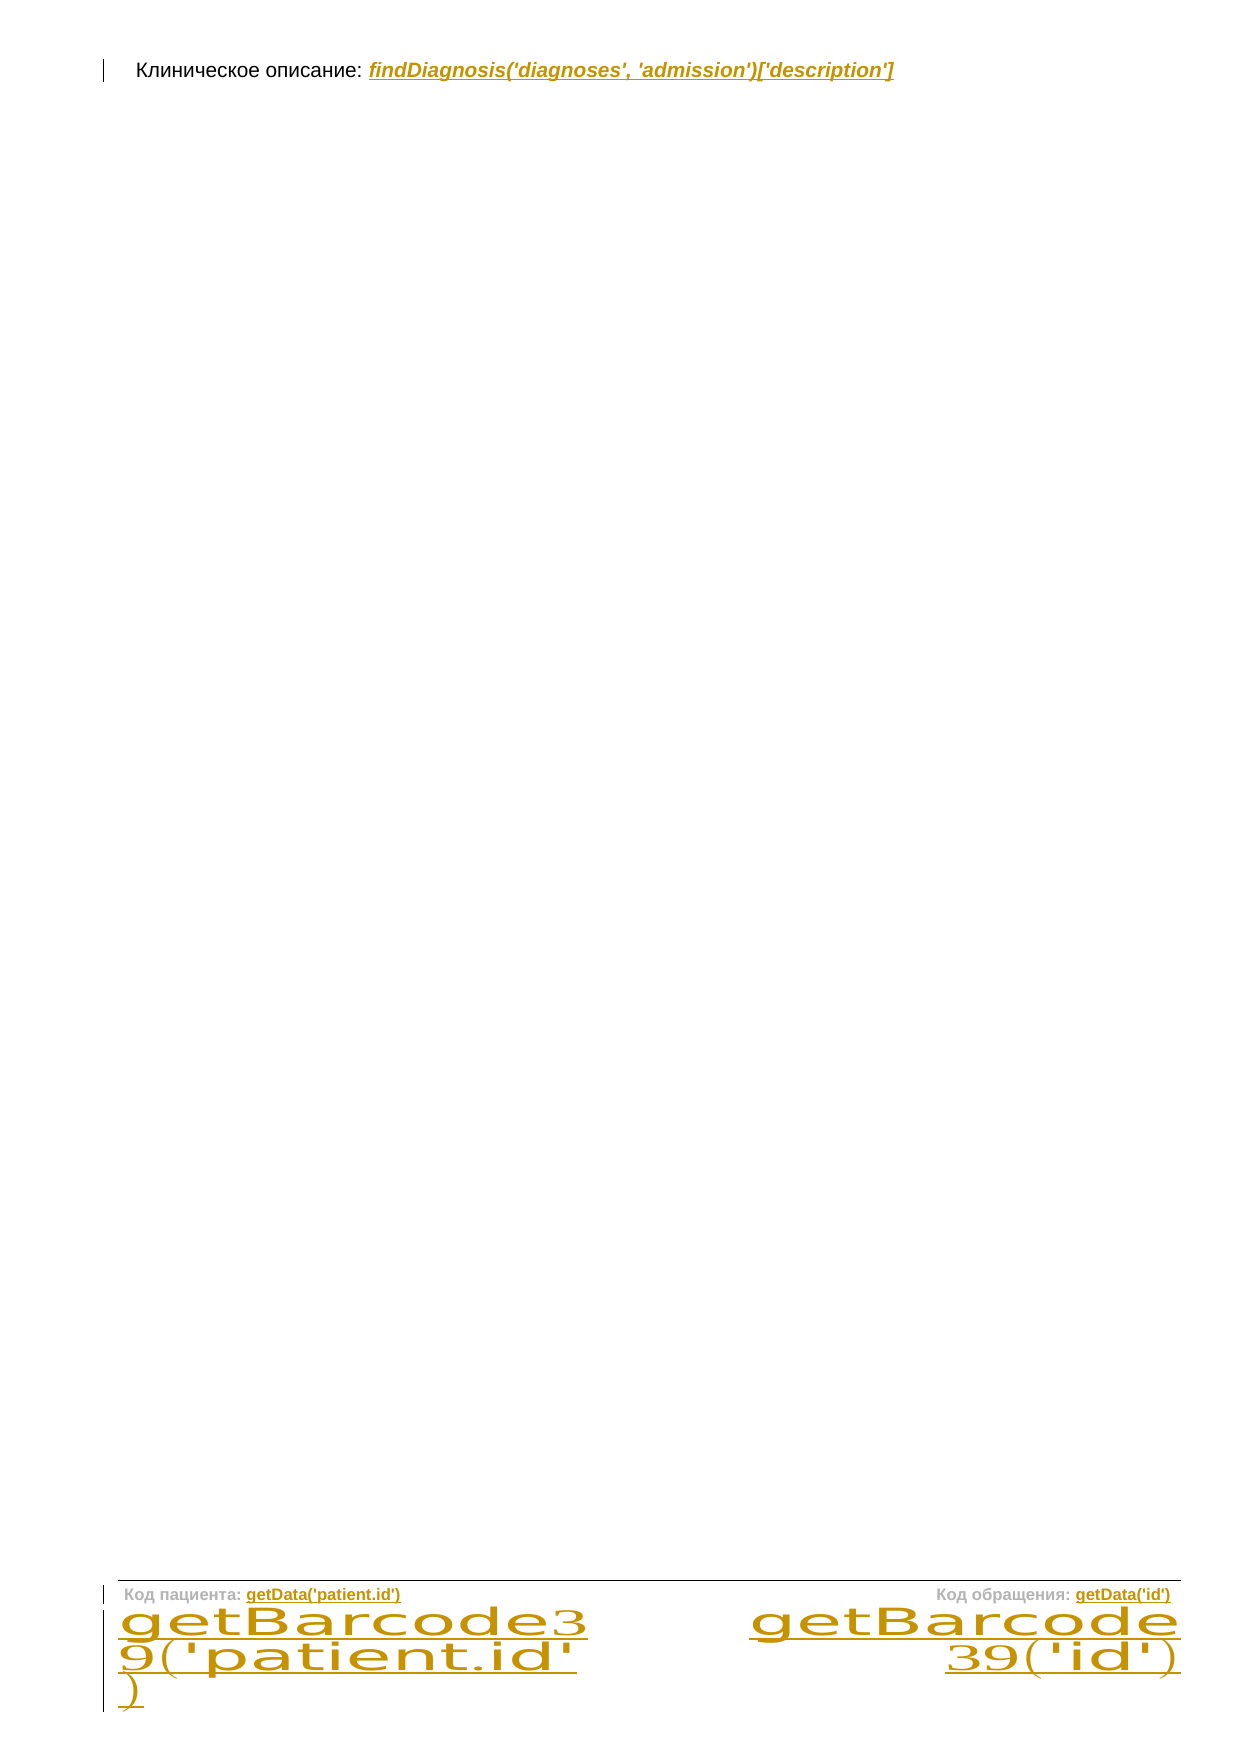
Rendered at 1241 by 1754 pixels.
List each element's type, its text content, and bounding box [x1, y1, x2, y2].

list Клиническое описание: findDiagnosis('diagnoses', 'admission')['description'] [118, 59, 1181, 82]
